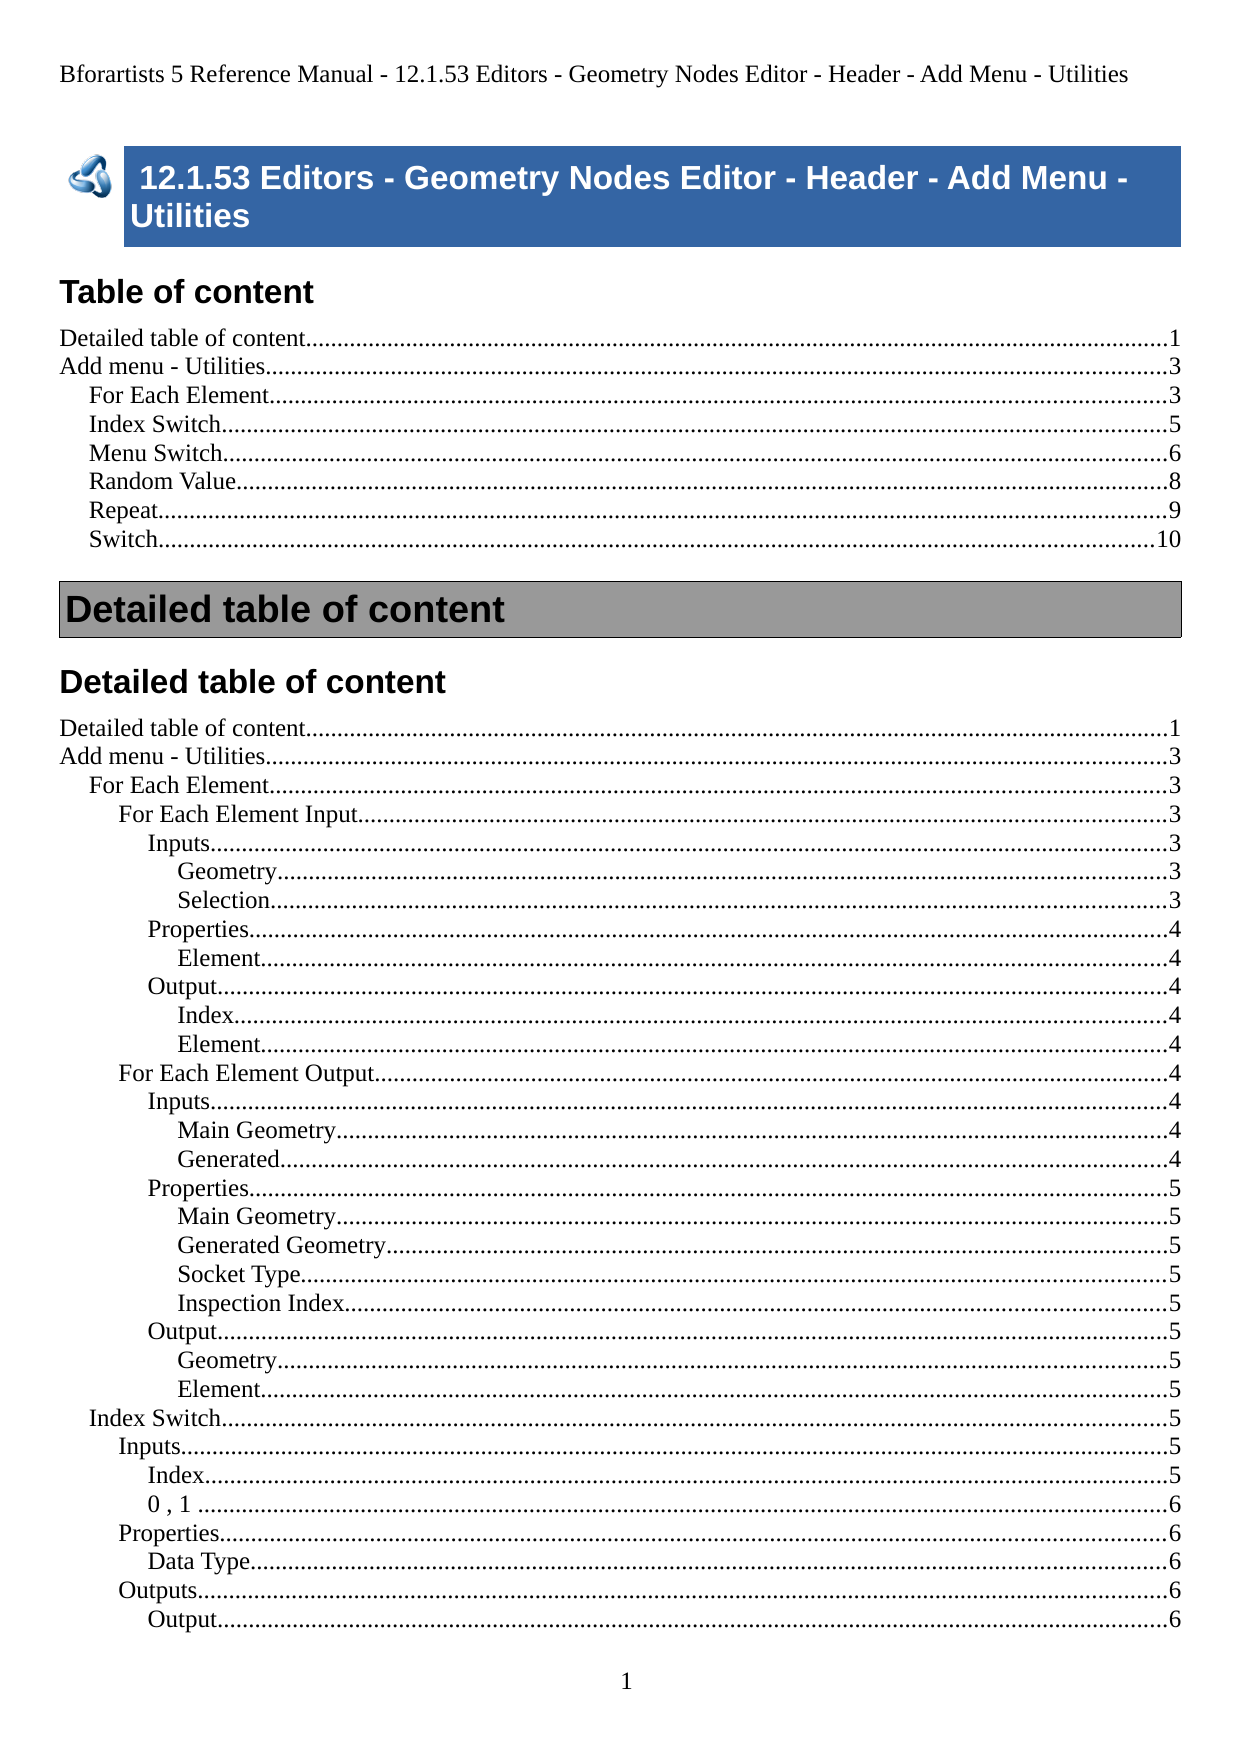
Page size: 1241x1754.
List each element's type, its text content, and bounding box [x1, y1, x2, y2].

text Index 4 [177, 1000, 1181, 1029]
text For Each Element Input 3 [118, 799, 1181, 828]
text Properties 4 [147, 914, 1181, 943]
table_header Detailed table of content [60, 582, 1181, 637]
text Index 5 [147, 1460, 1181, 1489]
text Element 4 [177, 1029, 1181, 1058]
text Main Geometry 4 [177, 1115, 1181, 1144]
text Index Switch 5 [88, 409, 1181, 438]
text Output 5 [147, 1316, 1181, 1345]
text Inputs 5 [118, 1431, 1181, 1460]
text Menu Switch 6 [88, 438, 1181, 466]
text Inputs 4 [147, 1086, 1181, 1115]
text Random Value 8 [88, 466, 1181, 495]
table_header 12.1.53 Editors - Geometry Nodes Editor - Header - Add Menu - Utilities [124, 146, 1181, 247]
text Detailed table of content 1 [59, 713, 1181, 741]
text Generated 4 [177, 1144, 1181, 1173]
text Output 4 [147, 971, 1181, 1000]
text Element 4 [177, 943, 1181, 971]
text Outputs 6 [118, 1575, 1181, 1604]
text Selection 3 [177, 885, 1181, 914]
picture [65, 152, 114, 201]
text Index Switch 5 [88, 1403, 1181, 1431]
text Data Type 6 [147, 1546, 1181, 1575]
text 0 , 1 ... 6 [147, 1489, 1181, 1518]
text Add menu - Utilities 3 [59, 741, 1181, 770]
text For Each Element 3 [88, 380, 1181, 409]
text Main Geometry 5 [177, 1201, 1181, 1230]
text Detailed table of content 1 [59, 323, 1181, 351]
text Properties 5 [147, 1173, 1181, 1201]
text Add menu - Utilities 3 [59, 351, 1181, 380]
text Properties 6 [118, 1518, 1181, 1546]
text For Each Element 3 [88, 770, 1181, 799]
text Repeat 9 [88, 495, 1181, 524]
text Output 6 [147, 1604, 1181, 1633]
text For Each Element Output 4 [118, 1058, 1181, 1086]
text Socket Type 5 [177, 1259, 1181, 1288]
text Inputs 3 [147, 828, 1181, 856]
text Element 5 [177, 1374, 1181, 1403]
table_header [59, 146, 124, 247]
text Generated Geometry 5 [177, 1230, 1181, 1259]
subtitle Detailed table of content [59, 662, 1181, 700]
text Inspection Index 5 [177, 1288, 1181, 1316]
subtitle Table of content [59, 272, 1181, 310]
text Geometry 5 [177, 1345, 1181, 1374]
text Switch 10 [88, 524, 1181, 553]
text Geometry 3 [177, 856, 1181, 885]
